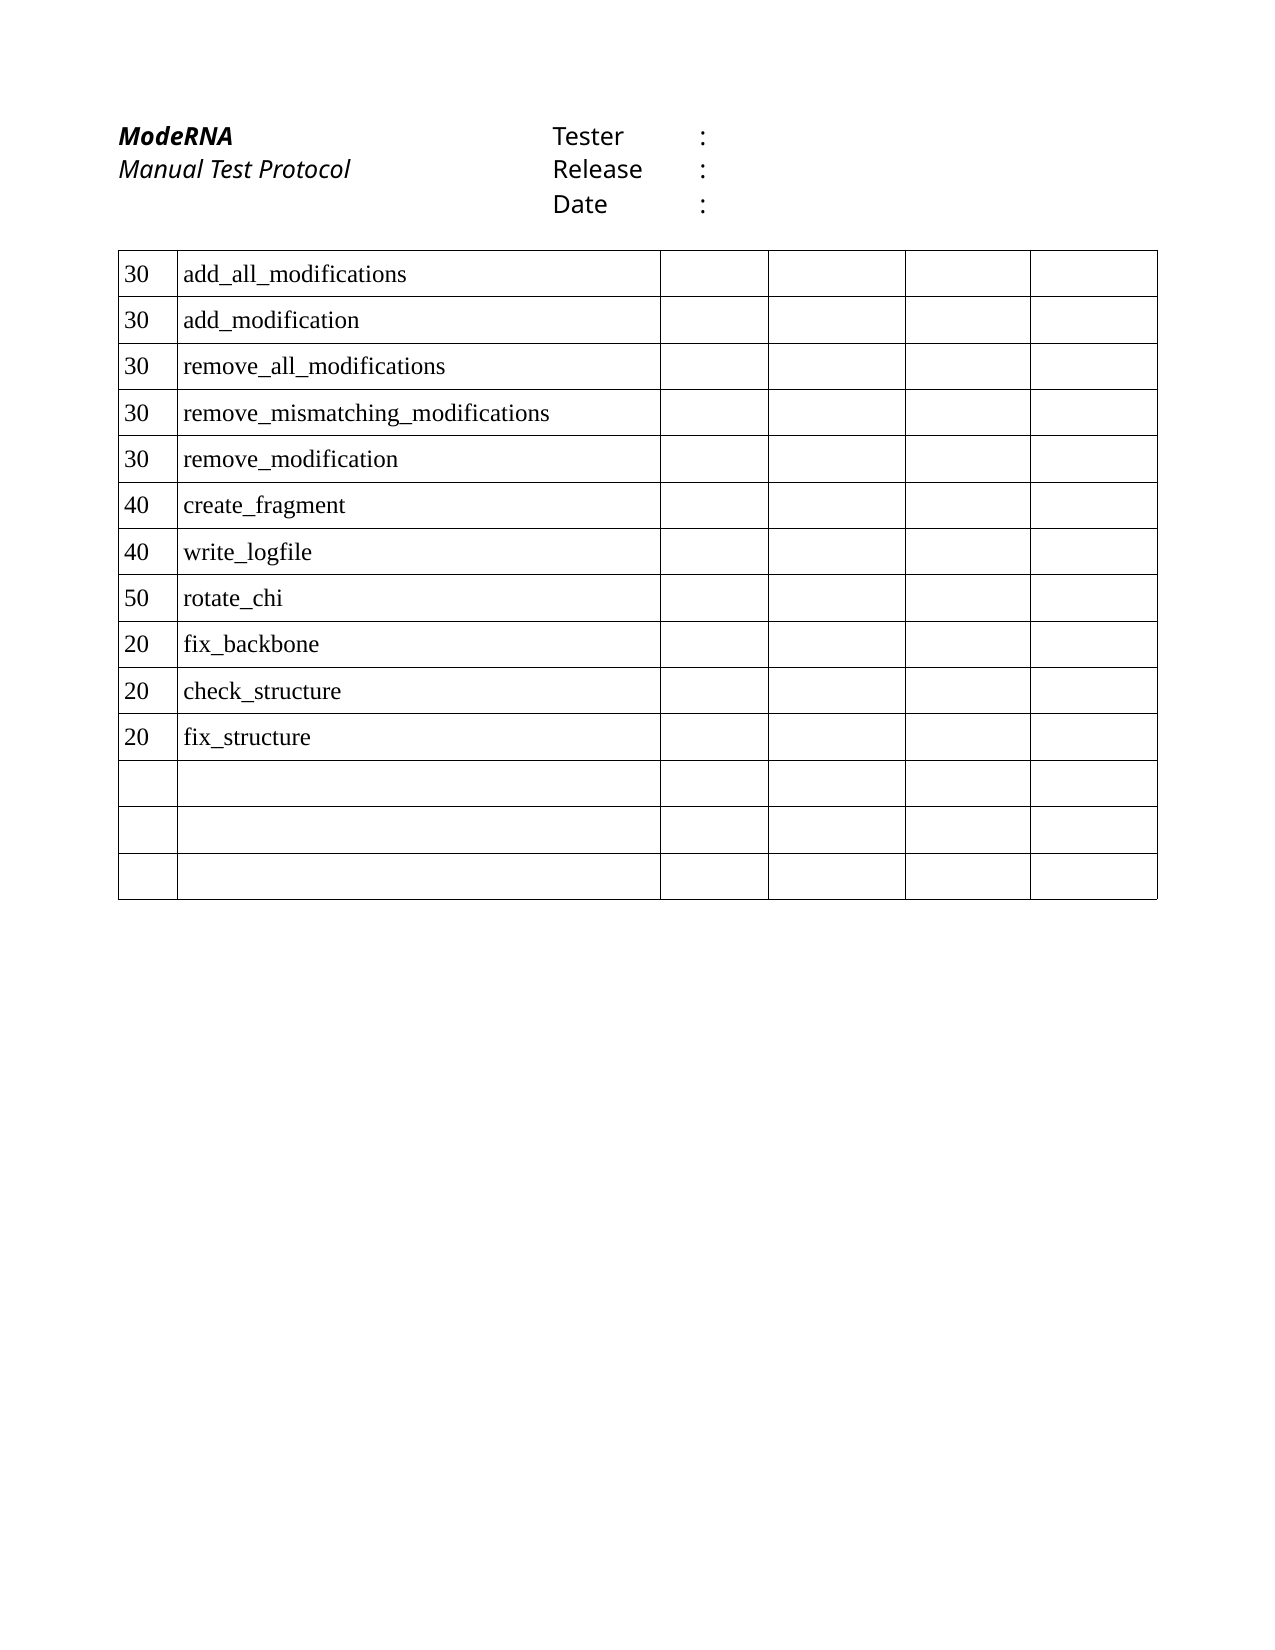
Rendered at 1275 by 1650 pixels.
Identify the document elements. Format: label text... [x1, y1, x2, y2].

table_cell 40 [119, 483, 177, 528]
table_cell [769, 575, 905, 621]
table_cell fix_backbone [178, 622, 660, 667]
table_cell remove_mismatching_modifications [178, 390, 660, 435]
table_cell [1031, 714, 1157, 760]
table_cell 50 [119, 575, 177, 621]
table_cell [661, 483, 768, 528]
table_cell 30 [119, 251, 177, 296]
table_cell [1031, 854, 1157, 899]
table_cell [906, 251, 1030, 296]
table_cell [661, 622, 768, 667]
table_cell [119, 807, 177, 852]
table_cell [1031, 807, 1157, 852]
table_cell check_structure [178, 668, 660, 713]
table_cell 20 [119, 622, 177, 667]
table_cell [661, 297, 768, 342]
table_cell [769, 622, 905, 667]
table_cell [769, 668, 905, 713]
table_cell [1031, 668, 1157, 713]
table_cell [906, 854, 1030, 899]
table_cell [769, 714, 905, 760]
table_cell [906, 390, 1030, 435]
table_cell [1031, 297, 1157, 342]
table_cell [906, 436, 1030, 482]
table_cell [119, 854, 177, 899]
table_cell [906, 483, 1030, 528]
table_cell [769, 390, 905, 435]
table_cell write_logfile [178, 529, 660, 574]
table_cell [661, 436, 768, 482]
table_cell [119, 761, 177, 806]
table_cell 30 [119, 436, 177, 482]
table_cell [769, 483, 905, 528]
table_cell [769, 251, 905, 296]
table_cell [769, 344, 905, 389]
table_cell [906, 622, 1030, 667]
table_cell [906, 714, 1030, 760]
table_cell create_fragment [178, 483, 660, 528]
table_cell add_modification [178, 297, 660, 342]
table_cell [906, 807, 1030, 852]
table_cell [178, 761, 660, 806]
table_cell 40 [119, 529, 177, 574]
table_cell add_all_modifications [178, 251, 660, 296]
table_cell 30 [119, 297, 177, 342]
table_cell [769, 761, 905, 806]
table_cell [1031, 575, 1157, 621]
table_cell [178, 807, 660, 852]
table_cell [769, 529, 905, 574]
table_cell [1031, 344, 1157, 389]
table_cell [1031, 529, 1157, 574]
table_cell rotate_chi [178, 575, 660, 621]
table_cell remove_all_modifications [178, 344, 660, 389]
table_cell [906, 575, 1030, 621]
table_cell [906, 297, 1030, 342]
table_cell [661, 529, 768, 574]
table_cell [661, 344, 768, 389]
table_cell 30 [119, 390, 177, 435]
table_cell [661, 251, 768, 296]
table_cell [661, 807, 768, 852]
table_cell 30 [119, 344, 177, 389]
table_cell [769, 436, 905, 482]
table_cell [1031, 390, 1157, 435]
table_cell [661, 854, 768, 899]
table_cell 20 [119, 668, 177, 713]
table_cell [661, 761, 768, 806]
table_cell [906, 761, 1030, 806]
table_cell [769, 854, 905, 899]
table_cell [906, 344, 1030, 389]
table_cell [769, 297, 905, 342]
table_cell [1031, 436, 1157, 482]
table_cell [1031, 251, 1157, 296]
table_cell remove_modification [178, 436, 660, 482]
table_cell [661, 390, 768, 435]
table_cell [1031, 622, 1157, 667]
table_cell [769, 807, 905, 852]
table_cell [661, 668, 768, 713]
table_cell [1031, 483, 1157, 528]
table_cell [178, 854, 660, 899]
table_cell [906, 529, 1030, 574]
table_cell [1031, 761, 1157, 806]
table_cell [661, 575, 768, 621]
table_cell [661, 714, 768, 760]
table_cell fix_structure [178, 714, 660, 760]
table_cell 20 [119, 714, 177, 760]
table_cell [906, 668, 1030, 713]
